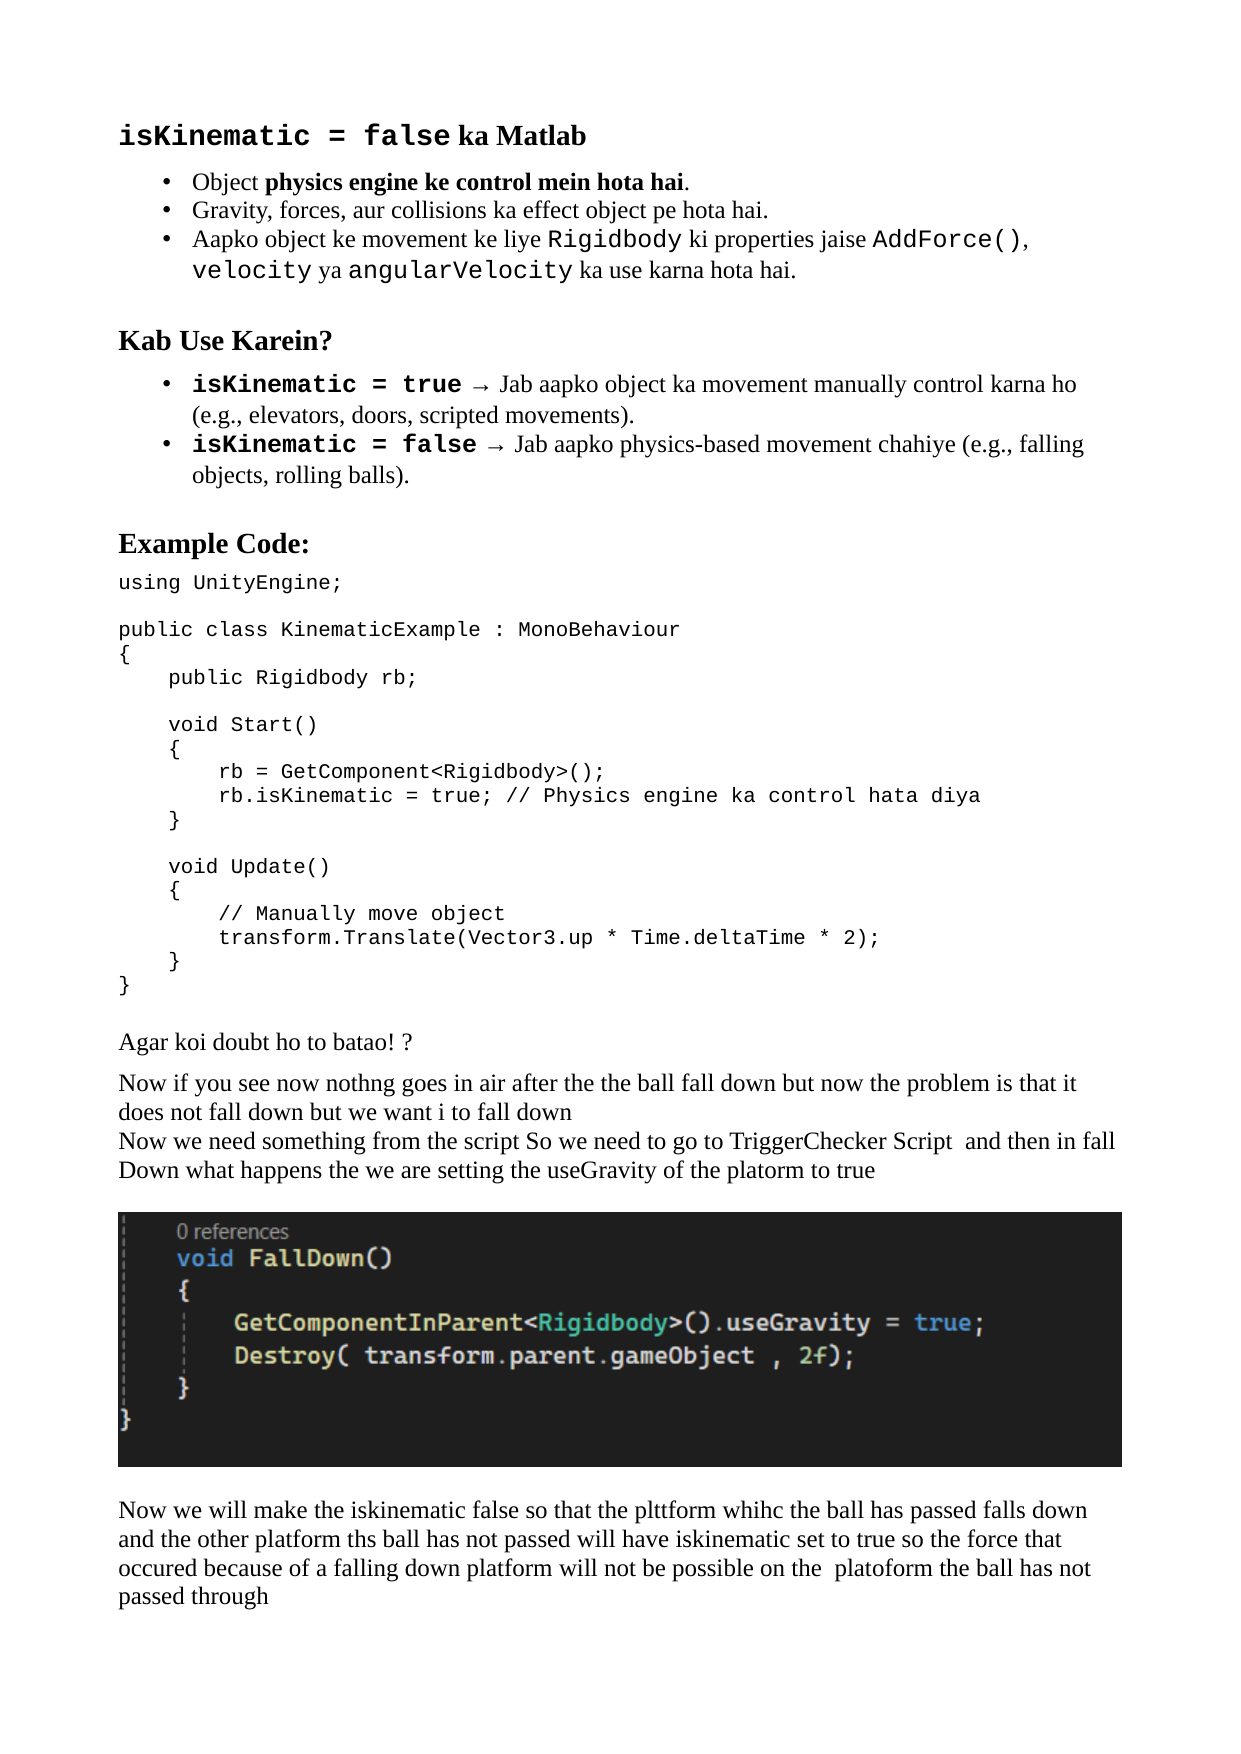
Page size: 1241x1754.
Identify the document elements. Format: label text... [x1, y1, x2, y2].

list Gravity, forces, aur collisions ka effect object pe hota hai. [162, 195, 1122, 224]
text void Update() [118, 856, 1122, 879]
text } [118, 950, 1122, 974]
text Now we need something from the script So we need to go to TriggerChecker Script and then in fall Down what happens the we are setting the useGravity of the platorm to true [118, 1126, 1122, 1183]
text { [118, 643, 1122, 667]
text transform.Translate(Vector3.up * Time.deltaTime * 2); [118, 927, 1122, 950]
text using UnityEngine; [118, 572, 1122, 596]
text rb.isKinematic = true; // Physics engine ka control hata diya [118, 785, 1122, 808]
subtitle Example Code: [118, 526, 1122, 559]
list isKinematic = false → Jab aapko physics-based movement chahiye (e.g., falling objects, rolling balls). [162, 429, 1122, 488]
text { [118, 738, 1122, 761]
text rb = GetComponent<Rigidbody>(); [118, 761, 1122, 785]
text void Start() [118, 714, 1122, 738]
subtitle isKinematic = false ka Matlab [118, 118, 1122, 154]
text // Manually move object [118, 903, 1122, 927]
subtitle Kab Use Karein? [118, 323, 1122, 357]
list isKinematic = true → Jab aapko object ka movement manually control karna ho (e.g., elevators, doors, scripted movements). [162, 369, 1122, 429]
text Now we will make the iskinematic false so that the plttform whihc the ball has passed falls down and the other platform ths ball has not passed will have iskinematic set to true so the force that occured because of a falling down platform will not be possible on the platoform the ball has not passed through [118, 1495, 1122, 1610]
text { [118, 879, 1122, 903]
text Agar koi doubt ho to batao! ? [118, 1027, 1122, 1056]
picture [118, 1212, 1122, 1467]
list Aapko object ke movement ke liye Rigidbody ki properties jaise AddForce(), velocity ya angularVelocity ka use karna hota hai. [162, 224, 1122, 286]
text public Rigidbody rb; [118, 667, 1122, 690]
text } [118, 808, 1122, 832]
text Now if you see now nothng goes in air after the the ball fall down but now the problem is that it does not fall down but we want i to fall down [118, 1068, 1122, 1126]
list Object physics engine ke control mein hota hai. [162, 167, 1122, 195]
text } [118, 974, 1122, 998]
text public class KinematicExample : MonoBehaviour [118, 619, 1122, 643]
